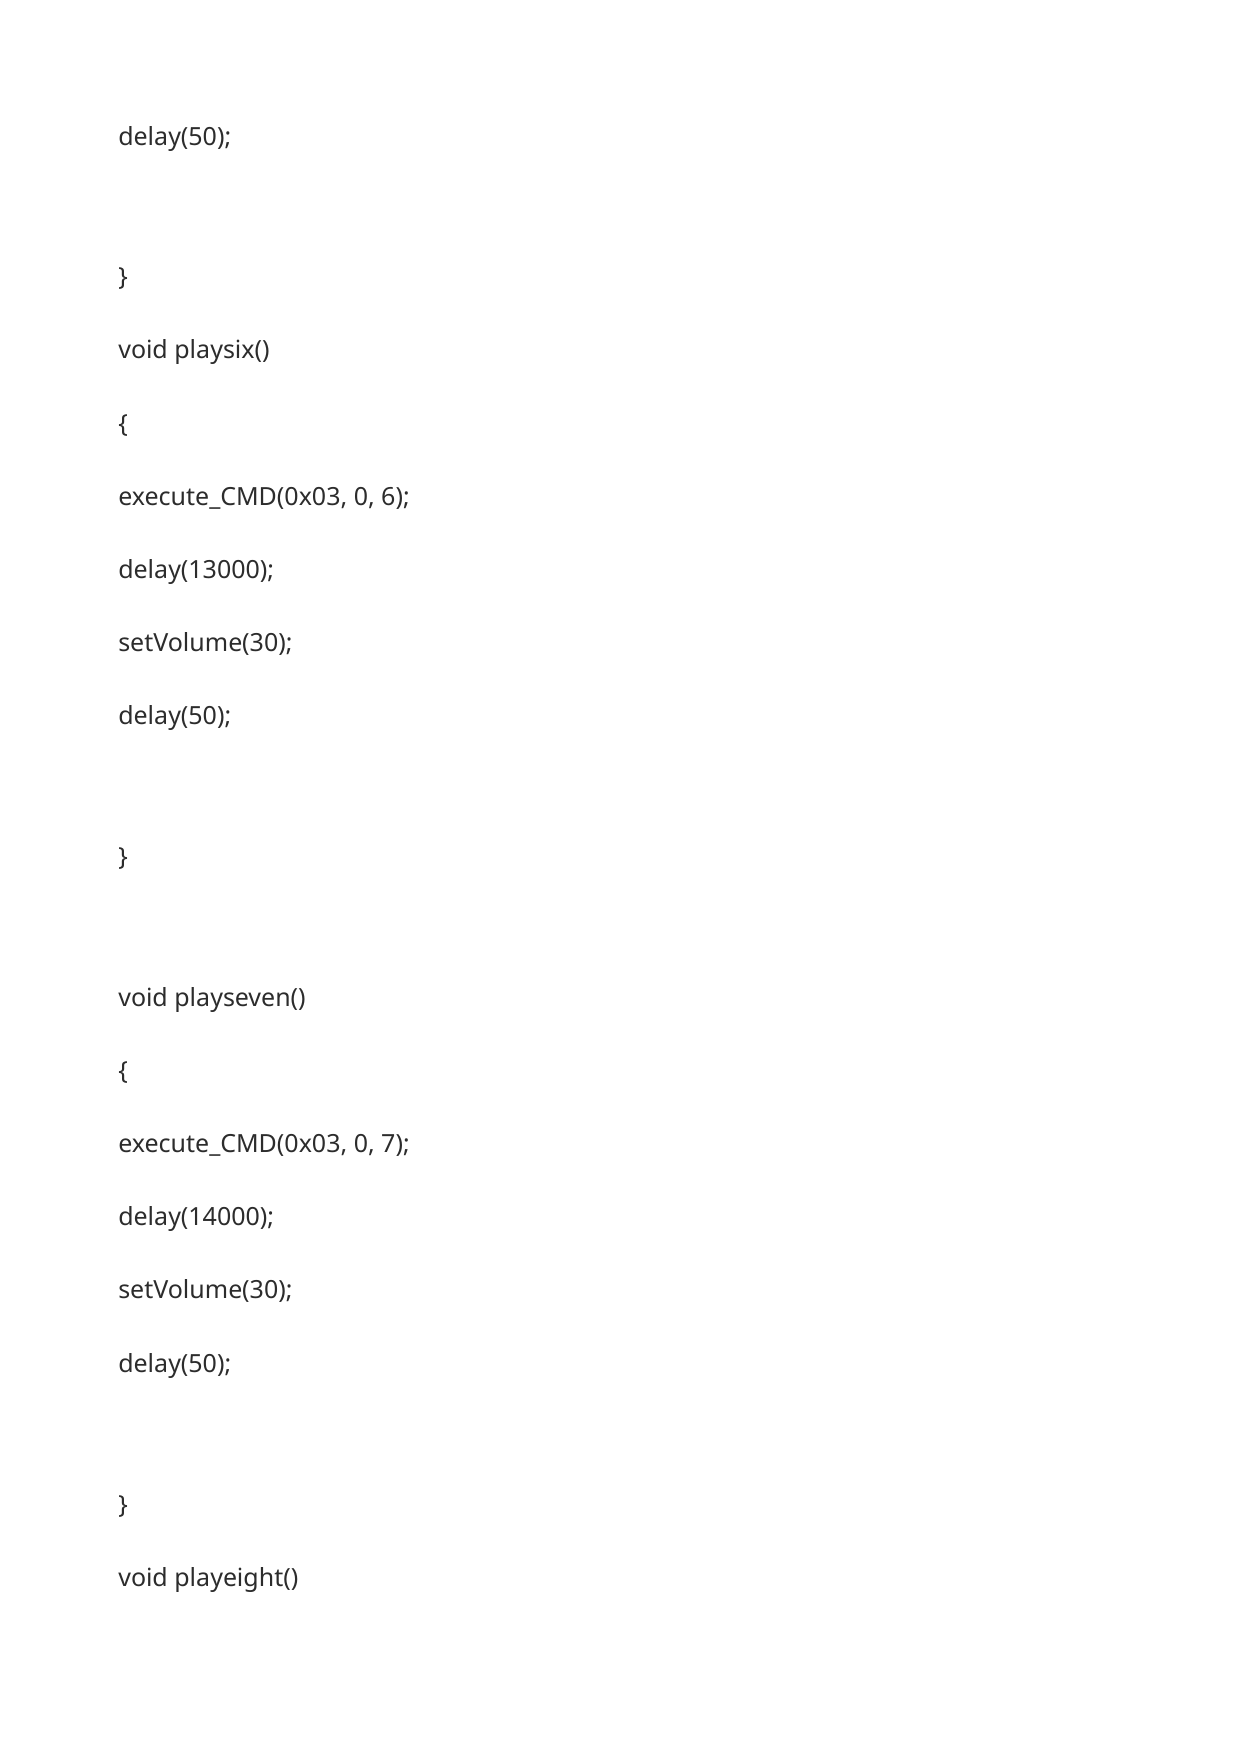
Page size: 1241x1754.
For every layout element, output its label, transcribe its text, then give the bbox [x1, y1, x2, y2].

text } [118, 259, 1122, 293]
text execute_CMD(0x03, 0, 7); [118, 1126, 1122, 1160]
text } [118, 839, 1122, 873]
text { [118, 1053, 1122, 1087]
text delay(50); [118, 118, 1122, 152]
text execute_CMD(0x03, 0, 6); [118, 478, 1122, 512]
text void playseven() [118, 980, 1122, 1014]
text setVolume(30); [118, 1272, 1122, 1306]
text } [118, 1486, 1122, 1520]
text delay(14000); [118, 1199, 1122, 1233]
text void playsix() [118, 332, 1122, 366]
text void playeight() [118, 1559, 1122, 1593]
text setVolume(30); [118, 625, 1122, 659]
text delay(50); [118, 698, 1122, 732]
text delay(13000); [118, 552, 1122, 586]
text { [118, 405, 1122, 439]
text delay(50); [118, 1345, 1122, 1379]
